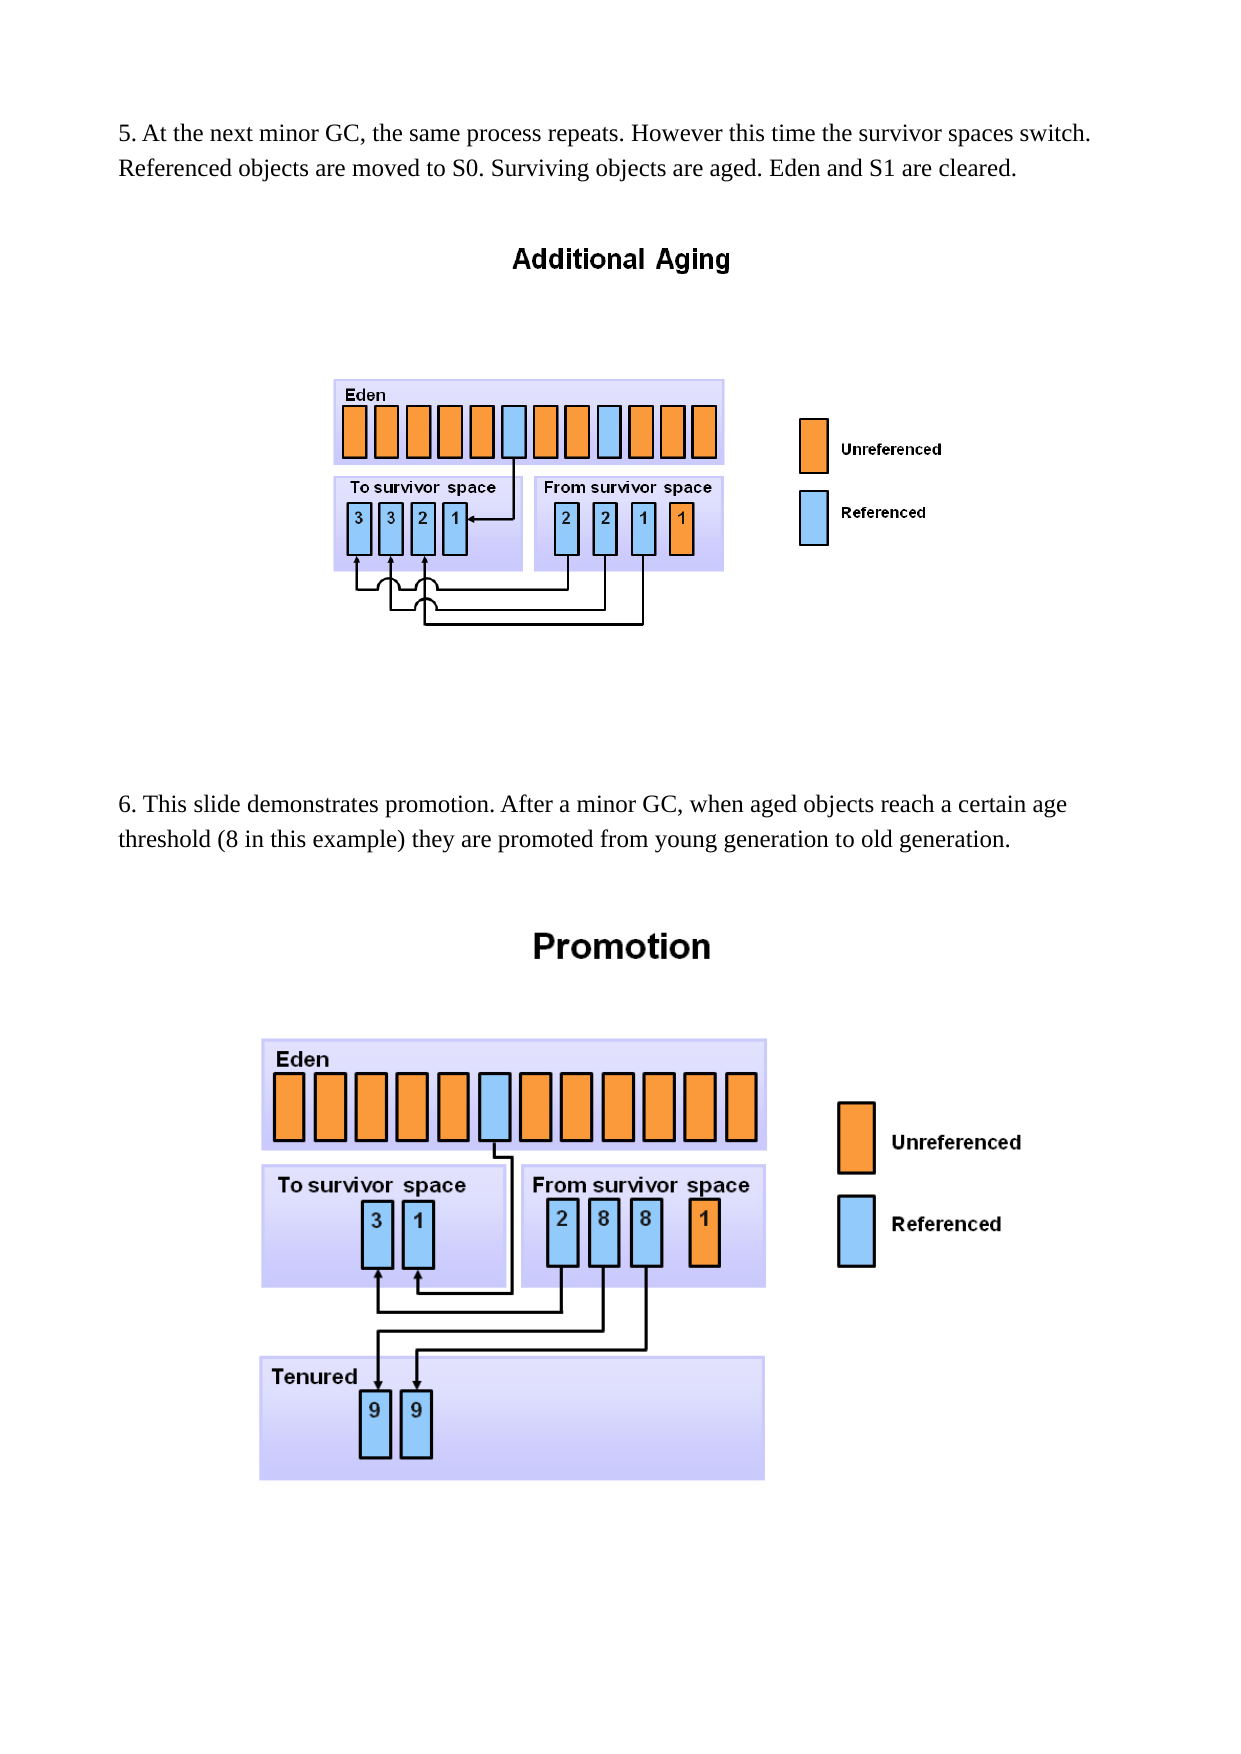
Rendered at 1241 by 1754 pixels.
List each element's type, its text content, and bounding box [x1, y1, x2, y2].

text 6. This slide demonstrates promotion. After a minor GC, when aged objects reach a certain age threshold (8 in this example) they are promoted from young generation to old generation. [118, 202, 1122, 852]
picture [118, 872, 1123, 1626]
picture [232, 201, 1009, 784]
text 5. At the next minor GC, the same process repeats. However this time the survivor spaces switch. Referenced objects are moved to S0. Surviving objects are aged. Eden and S1 are cleared. [118, 118, 1122, 181]
